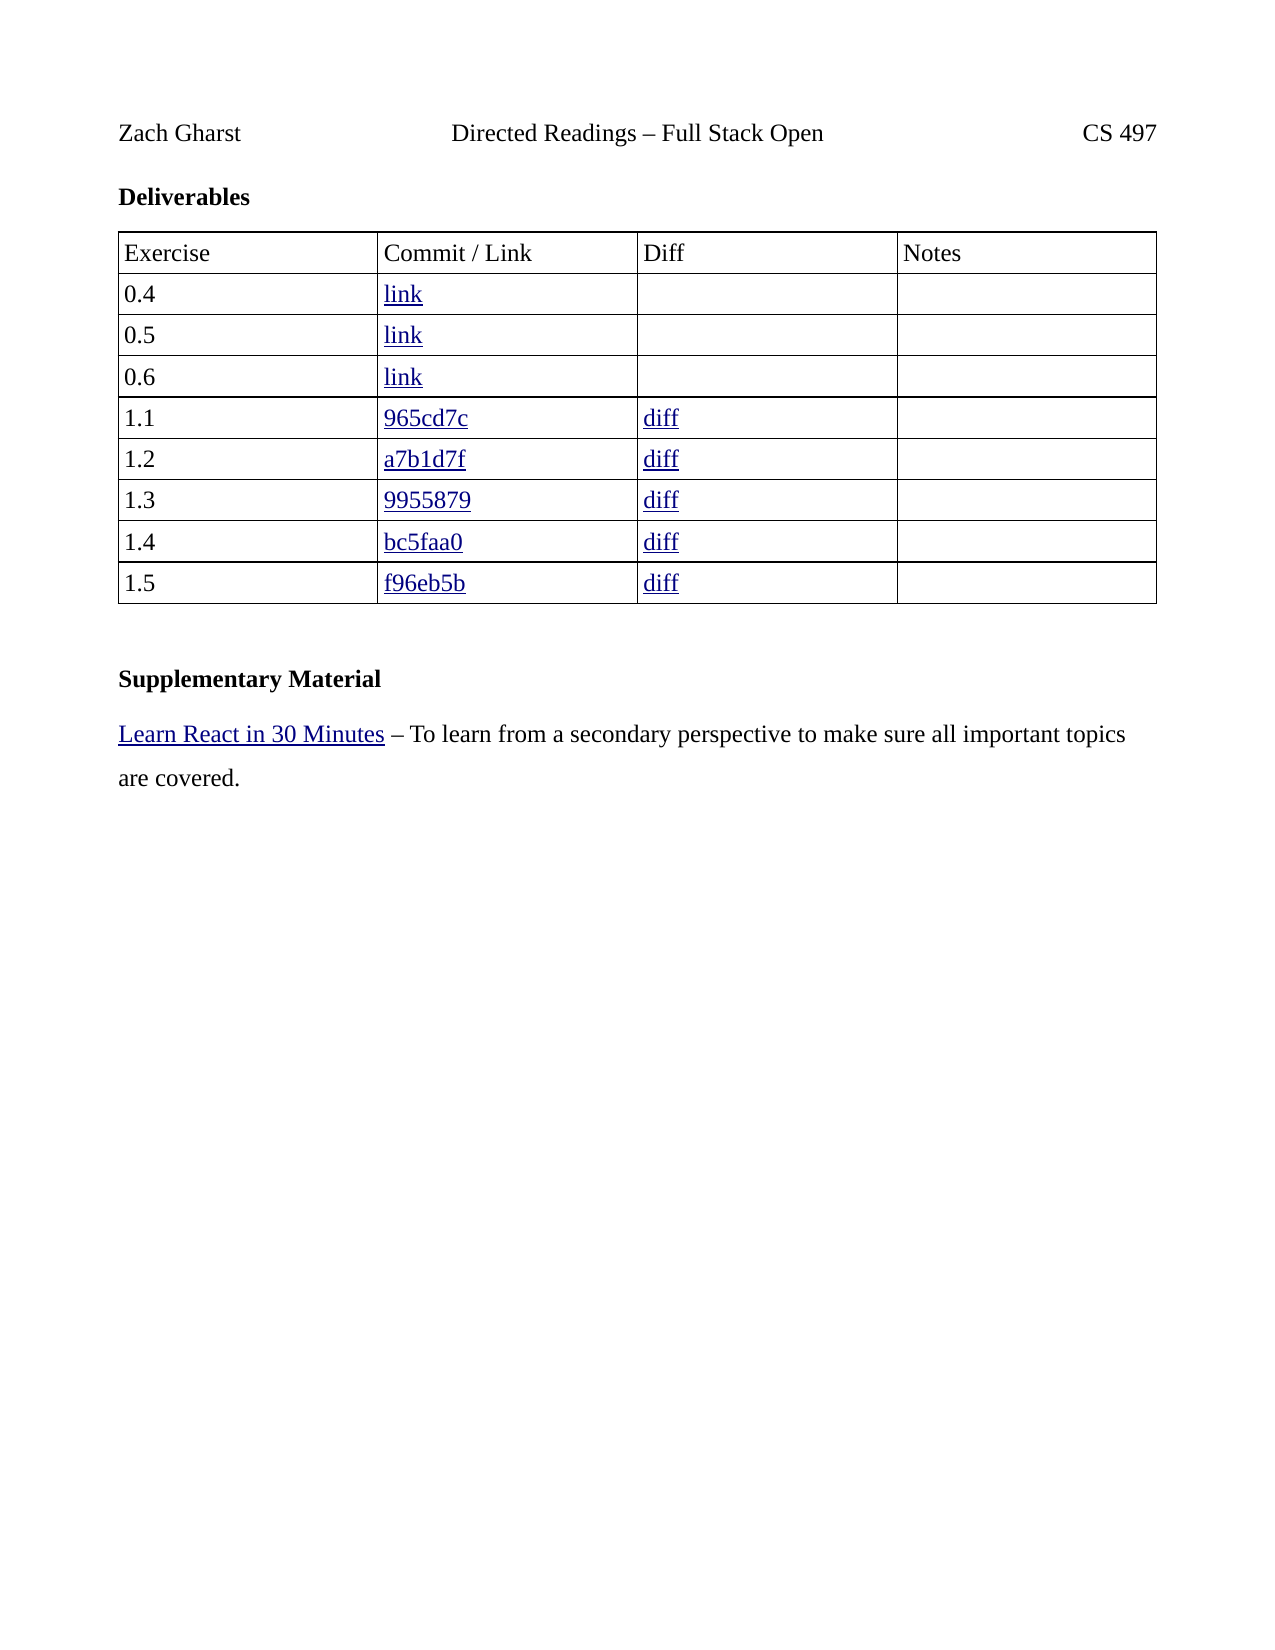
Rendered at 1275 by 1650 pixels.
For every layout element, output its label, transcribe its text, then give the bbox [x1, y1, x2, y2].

table_cell [898, 356, 1156, 396]
table_cell 1.4 [119, 521, 377, 561]
table_cell 1.5 [119, 563, 377, 603]
table_cell 1.2 [119, 439, 377, 479]
table_cell bc5faa0 [378, 521, 637, 561]
table_cell 1.3 [119, 480, 377, 520]
table_cell link [378, 356, 637, 396]
table_cell [898, 521, 1156, 561]
table_header Notes [898, 233, 1156, 273]
table_cell [898, 315, 1156, 355]
table_cell 0.6 [119, 356, 377, 396]
table_cell [898, 480, 1156, 520]
table_cell diff [638, 480, 897, 520]
table_cell link [378, 274, 637, 314]
table_cell diff [638, 521, 897, 561]
table_cell diff [638, 563, 897, 603]
table_cell 9955879 [378, 480, 637, 520]
table_cell diff [638, 439, 897, 479]
table_cell [898, 274, 1156, 314]
table_cell 1.1 [119, 398, 377, 438]
table_cell 0.5 [119, 315, 377, 355]
table_cell [898, 439, 1156, 479]
text Learn React in 30 Minutes – To learn from a secondary perspective to make sure all important topics are covered. [118, 719, 1157, 791]
table_cell 0.4 [119, 274, 377, 314]
table_cell [638, 356, 897, 396]
table_cell 965cd7c [378, 398, 637, 438]
table_cell [638, 315, 897, 355]
table_cell f96eb5b [378, 563, 637, 603]
table_header Exercise [119, 233, 377, 273]
table_cell diff [638, 398, 897, 438]
text Deliverables [118, 182, 1157, 211]
table_cell [898, 563, 1156, 603]
table_header Diff [638, 233, 897, 273]
table_cell a7b1d7f [378, 439, 637, 479]
table_cell [638, 274, 897, 314]
text Supplementary Material [118, 664, 1157, 693]
table_header Commit / Link [378, 233, 637, 273]
table_cell link [378, 315, 637, 355]
table_cell [898, 398, 1156, 438]
